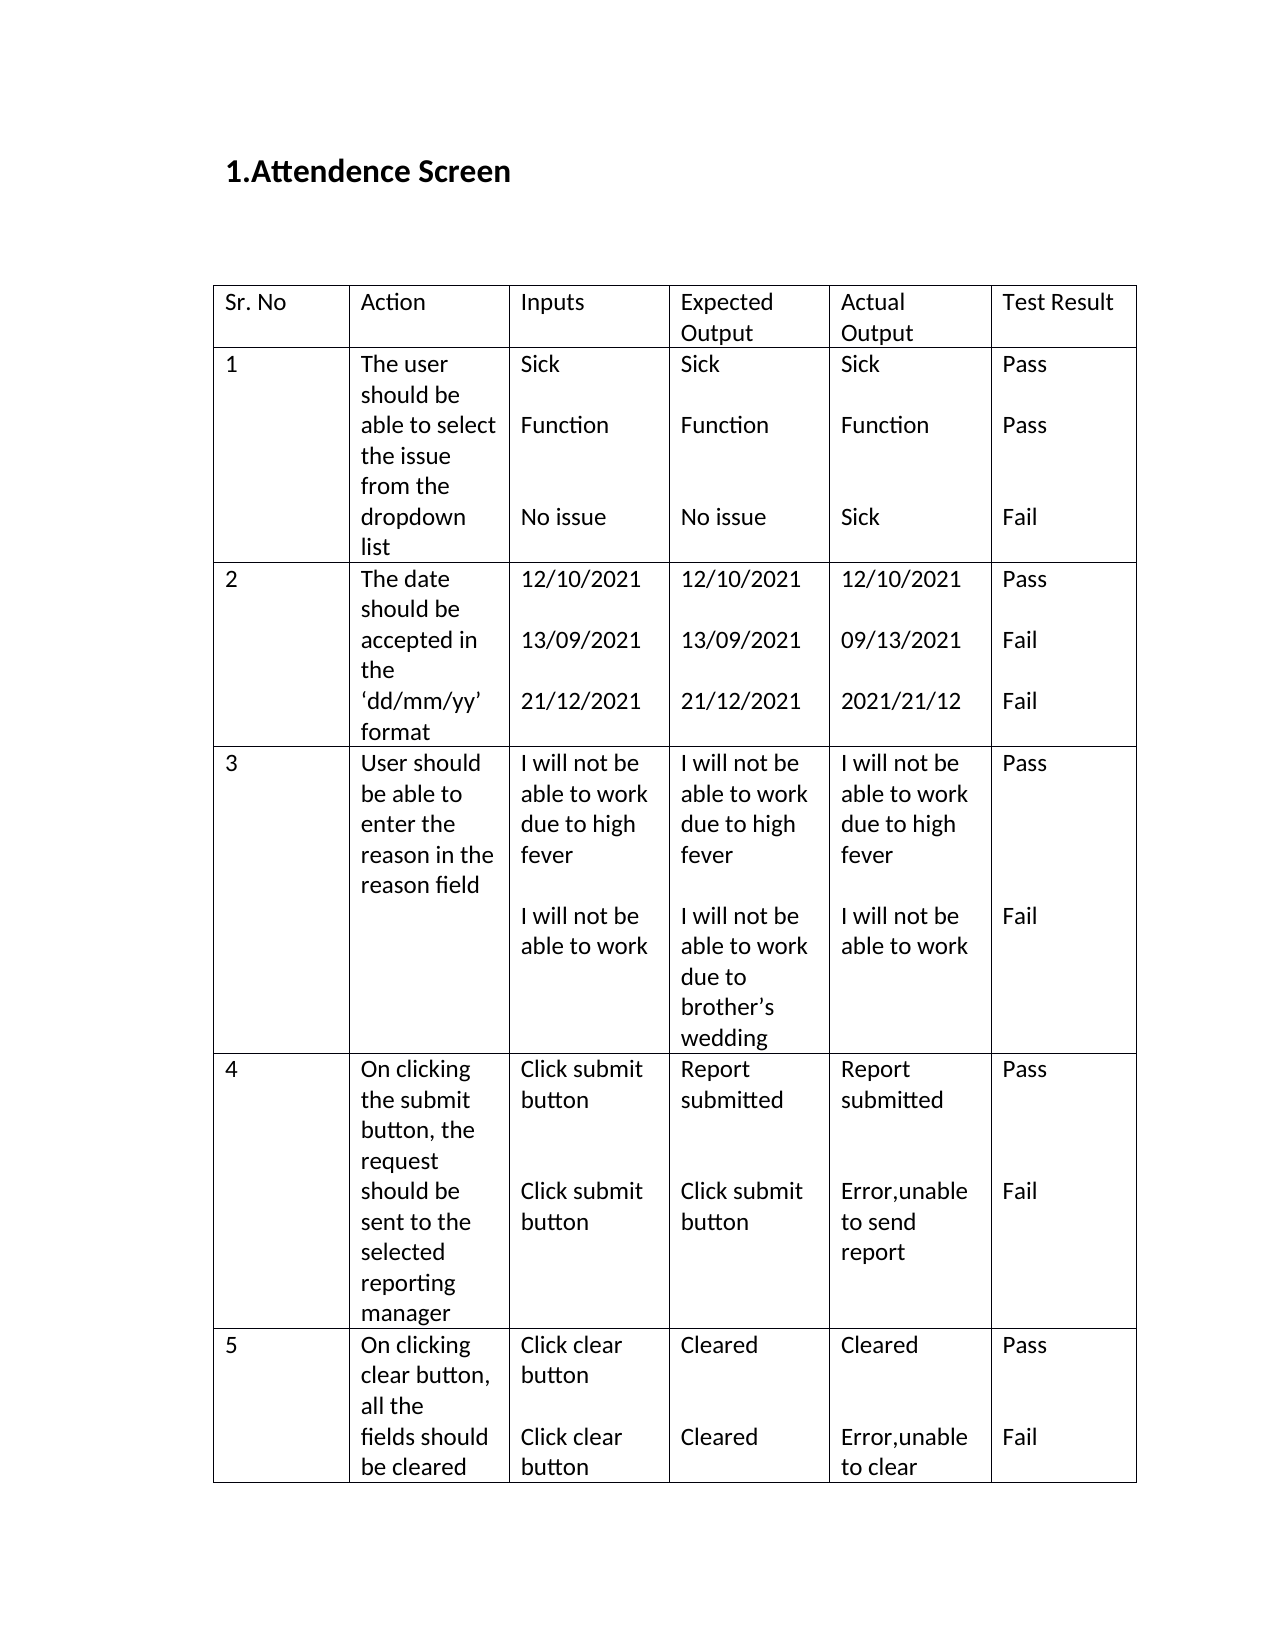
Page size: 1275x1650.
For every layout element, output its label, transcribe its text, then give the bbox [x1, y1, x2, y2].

table_cell Sick Function No issue [510, 348, 669, 562]
table_cell Sick Function Sick [830, 348, 991, 562]
table_cell Click submit button Click submit button [510, 1054, 669, 1328]
table_cell On clicking the submit button, the request should be sent to the selected reporting manager [350, 1054, 509, 1328]
table_cell Report submitted Click submit button [670, 1054, 829, 1328]
table_header Inputs [510, 286, 669, 347]
table_cell On clicking clear button, all the fields should be cleared [350, 1329, 509, 1482]
table_cell Cleared Error,unable to clear [830, 1329, 991, 1482]
table_cell I will not be able to work due to high fever I will not be able to work due to brother’s wedding [670, 747, 829, 1052]
table_cell I will not be able to work due to high fever I will not be able to work [510, 747, 669, 1052]
table_cell 12/10/2021 13/09/2021 21/12/2021 [510, 563, 669, 746]
table_cell Pass Fail Fail [992, 563, 1136, 746]
table_header Test Result [992, 286, 1136, 347]
table_cell Click clear button Click clear button [510, 1329, 669, 1482]
table_cell 4 [214, 1054, 349, 1328]
table_header Sr. No [214, 286, 349, 347]
table_cell The user should be able to select the issue from the dropdown list [350, 348, 509, 562]
table_cell Cleared Cleared [670, 1329, 829, 1482]
table_header Actual Output [830, 286, 991, 347]
table_cell Pass Pass Fail [992, 348, 1136, 562]
table_cell 12/10/2021 09/13/2021 2021/21/12 [830, 563, 991, 746]
table_cell User should be able to enter the reason in the reason field [350, 747, 509, 1052]
table_cell Sick Function No issue [670, 348, 829, 562]
table_header Action [350, 286, 509, 347]
table_cell The date should be accepted in the ‘dd/mm/yy’ format [350, 563, 509, 746]
table_cell 5 [214, 1329, 349, 1482]
table_header Expected Output [670, 286, 829, 347]
table_cell 2 [214, 563, 349, 746]
table_cell 3 [214, 747, 349, 1052]
table_cell I will not be able to work due to high fever I will not be able to work [830, 747, 991, 1052]
table_cell Pass Fail [992, 747, 1136, 1052]
table_cell Report submitted Error,unable to send report [830, 1054, 991, 1328]
table_cell 1 [214, 348, 349, 562]
table_cell Pass Fail [992, 1329, 1136, 1482]
table_cell Pass Fail [992, 1054, 1136, 1328]
table_cell 12/10/2021 13/09/2021 21/12/2021 [670, 563, 829, 746]
list 1.Attendence Screen [187, 150, 1125, 191]
